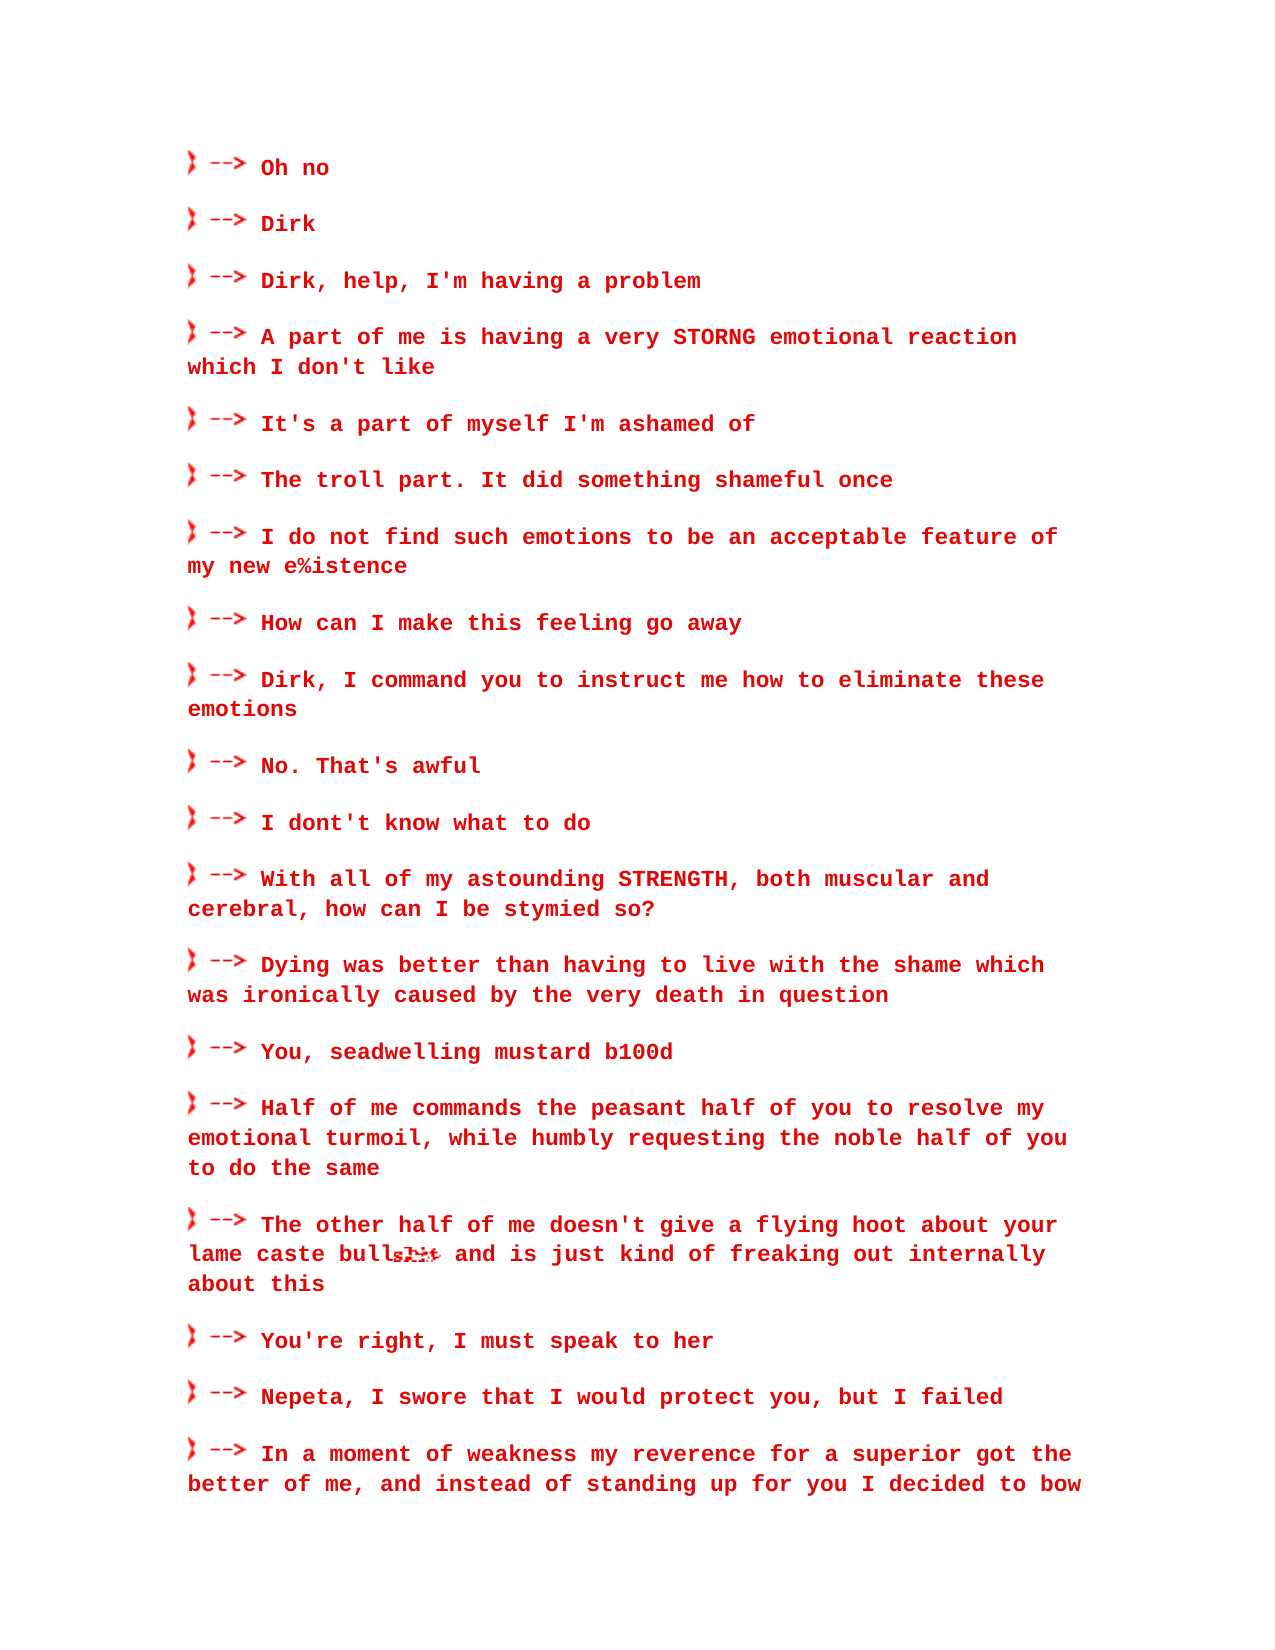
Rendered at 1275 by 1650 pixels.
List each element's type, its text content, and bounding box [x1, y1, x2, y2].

text The troll part. It did something shameful once [187, 463, 1087, 494]
text You're right, I must speak to her [187, 1323, 1087, 1355]
text With all of my astounding STRENGTH, both muscular and cerebral, how can I be stymied so? [187, 862, 1087, 923]
text Nepeta, I swore that I would protect you, but I failed [187, 1380, 1087, 1412]
text A part of me is having a very STORNG emotional reaction which I don't like [187, 320, 1087, 381]
text I do not find such emotions to be an acceptable feature of my new e%istence [187, 519, 1087, 581]
text I dont't know what to do [187, 805, 1087, 837]
text It's a part of myself I'm ashamed of [187, 406, 1087, 438]
text How can I make this feeling go away [187, 606, 1087, 637]
text You, seadwelling mustard b100d [187, 1034, 1087, 1066]
text Dirk [187, 207, 1087, 238]
text No. That's awful [187, 748, 1087, 780]
text Oh no [187, 150, 1087, 182]
text Dirk, help, I'm having a problem [187, 263, 1087, 295]
text Half of me commands the peasant half of you to resolve my emotional turmoil, while humbly requesting the noble half of you to do the same [187, 1091, 1087, 1182]
text Dying was better than having to live with the shame which was ironically caused by the very death in question [187, 948, 1087, 1009]
text In a moment of weakness my reverence for a superior got the better of me, and instead of standing up for you I decided to bow [187, 1436, 1087, 1498]
text Dirk, I command you to instruct me how to eliminate these emotions [187, 662, 1087, 724]
text The other half of me doesn't give a flying hoot about your lame caste bull and is just kind of freaking out internally about this [187, 1207, 1087, 1298]
